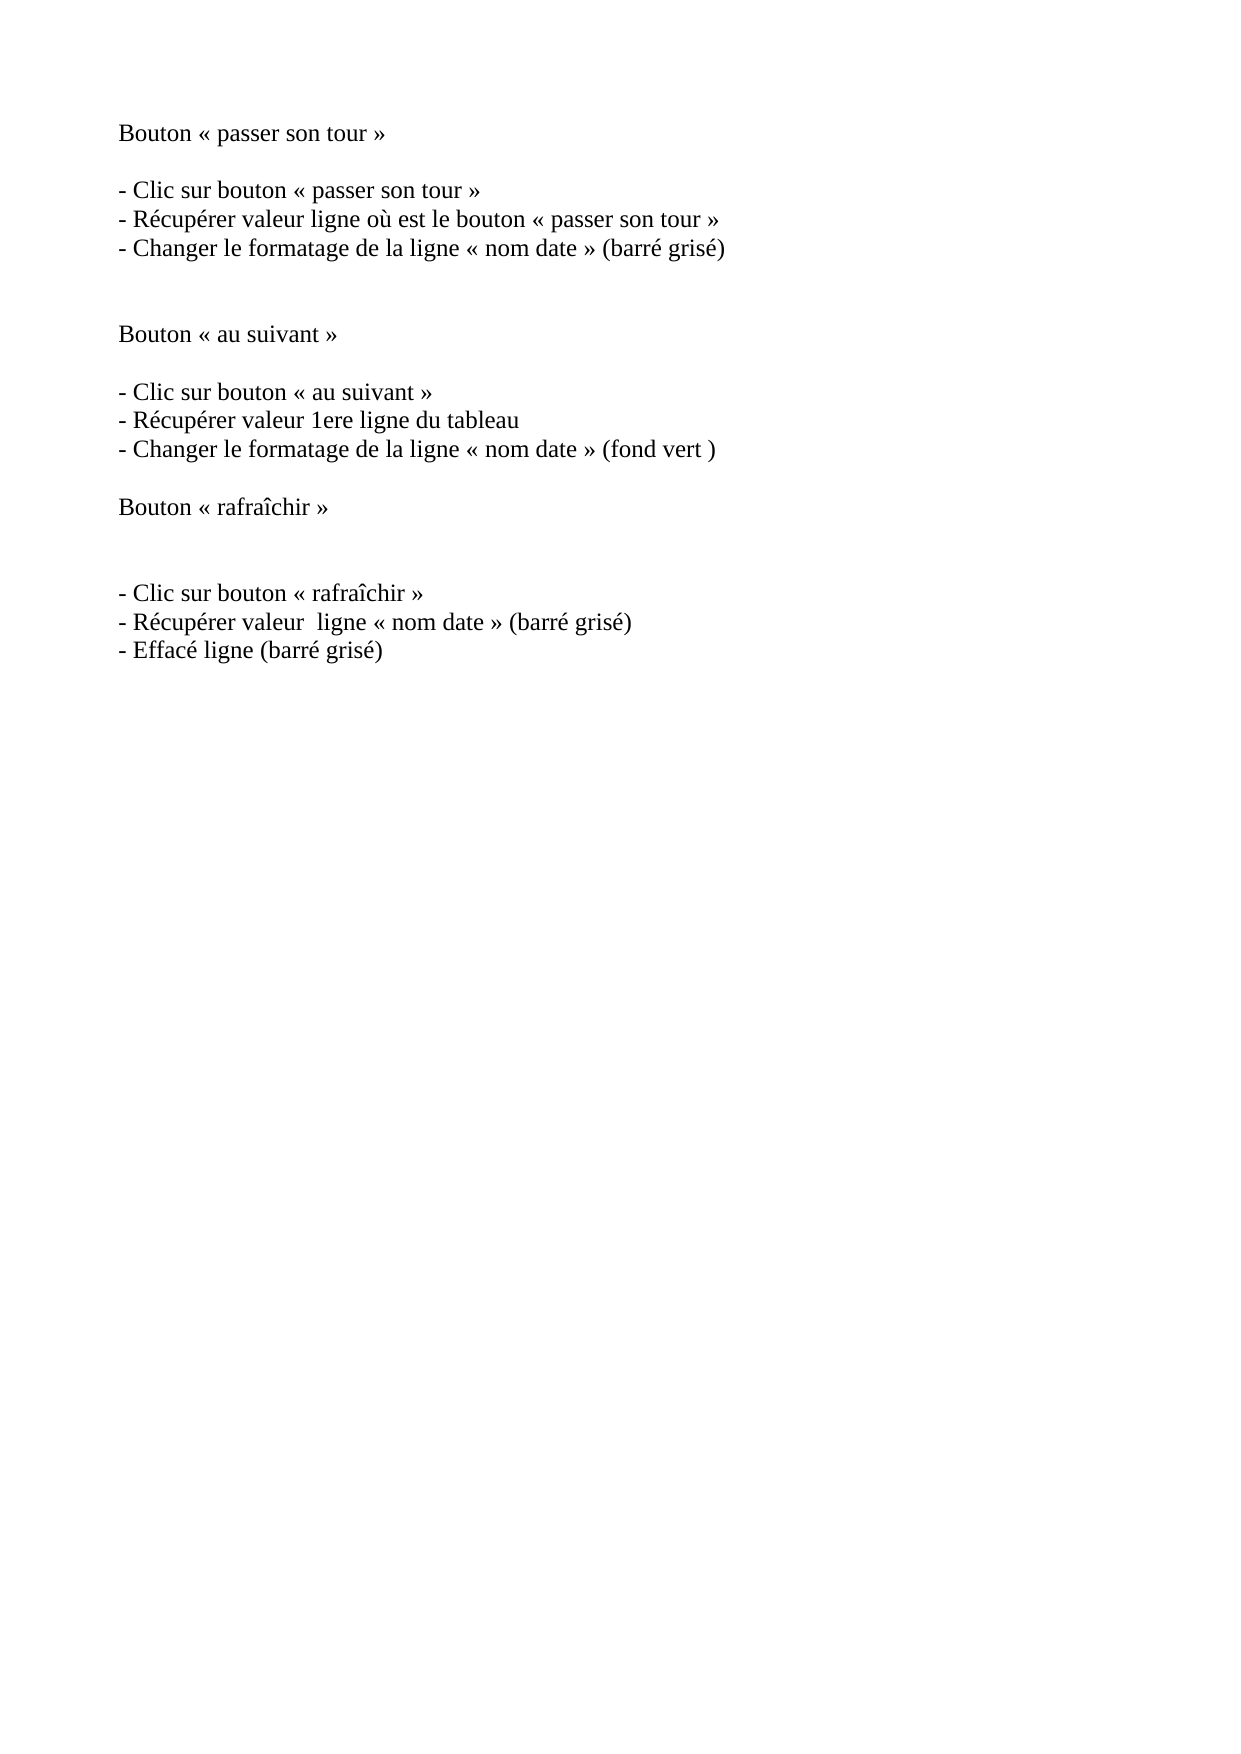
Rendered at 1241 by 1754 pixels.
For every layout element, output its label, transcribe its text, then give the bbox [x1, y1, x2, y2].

text - Changer le formatage de la ligne « nom date » (barré grisé) [118, 233, 1122, 262]
text - Récupérer valeur 1ere ligne du tableau [118, 406, 1122, 434]
text - Clic sur bouton « rafraîchir » [118, 578, 1122, 607]
text - Changer le formatage de la ligne « nom date » (fond vert ) [118, 434, 1122, 463]
text Bouton « au suivant » [118, 319, 1122, 348]
text - Récupérer valeur ligne « nom date » (barré grisé) [118, 607, 1122, 636]
text Bouton « rafraîchir » [118, 492, 1122, 521]
text Bouton « passer son tour » [118, 118, 1122, 147]
text - Effacé ligne (barré grisé) [118, 636, 1122, 664]
text - Récupérer valeur ligne où est le bouton « passer son tour » [118, 204, 1122, 233]
text - Clic sur bouton « au suivant » [118, 377, 1122, 406]
text - Clic sur bouton « passer son tour » [118, 176, 1122, 204]
